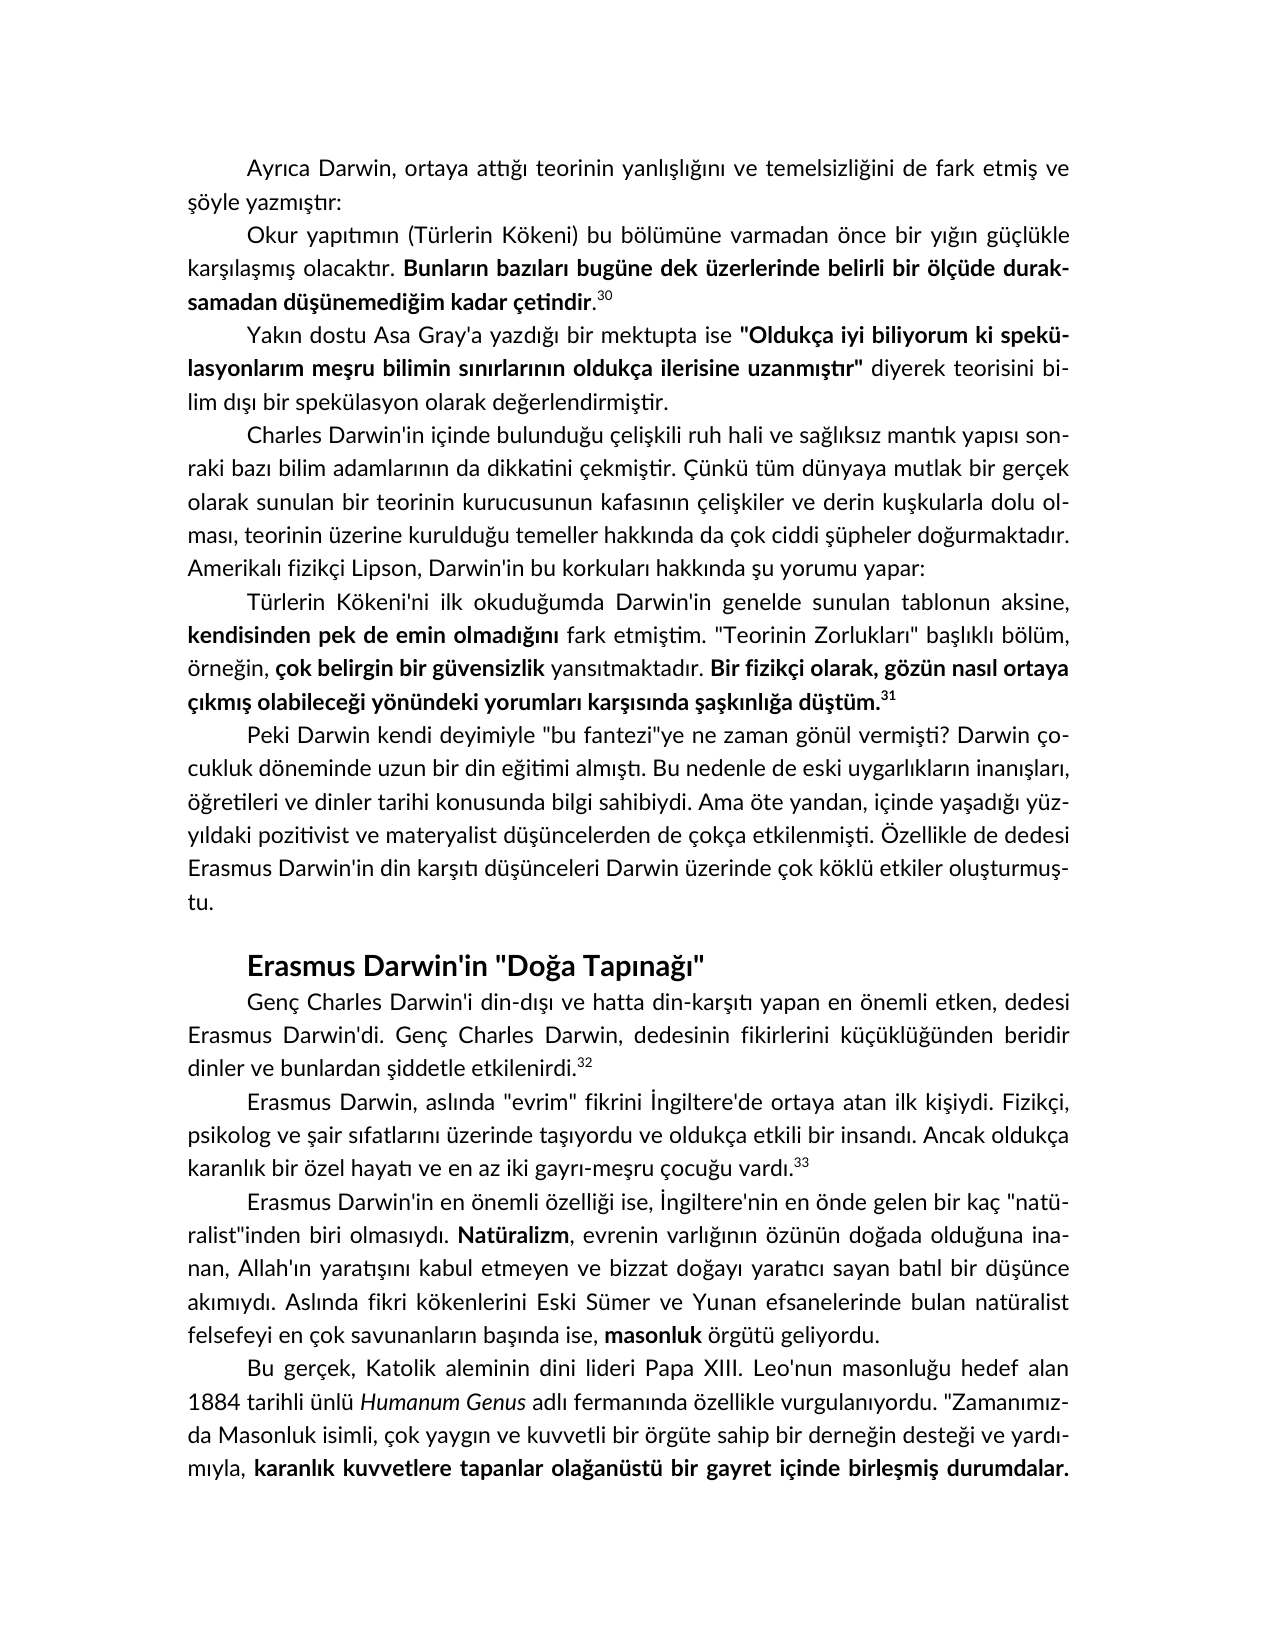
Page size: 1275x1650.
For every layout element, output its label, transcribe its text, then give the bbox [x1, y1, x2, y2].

text Pe­ki Dar­win ken­di de­yi­miy­le "bu fan­te­zi"ye ne za­man gö­nül ver­miş­ti? Dar­win ço­cuk­luk dö­ne­min­de uzun bir din eği­ti­mi al­mış­tı. Bu ne­den­le de es­ki uy­gar­lık­la­rın ina­nış­la­rı, öğ­re­ti­le­ri ve din­ler ta­ri­hi ko­nu­sun­da bil­gi sa­hi­biy­di. Ama öte yan­dan, için­de ya­şa­dı­ğı yüz­yıl­da­ki po­zi­ti­vist ve ma­ter­ya­list dü­şün­ce­ler­den de çok­ça et­ki­len­miş­ti. Özel­lik­le de de­de­si Eras­mus Dar­win'in din kar­şı­tı dü­şün­ce­le­ri Dar­win üze­rin­de çok kök­lü et­ki­ler oluş­tur­muş­tu. [187, 717, 1070, 917]
text Eras­mus Dar­win'in "Do­ğa Ta­pı­na­ğı" [187, 950, 1070, 983]
text Ya­kın dos­tu Asa Gray'a yaz­dı­ğı bir mek­tup­ta ise "Ol­duk­ça iyi bi­li­yo­rum ki spe­kü­las­yon­la­rım meş­ru bi­li­min sı­nır­la­rı­nın ol­duk­ça ile­ri­si­ne uzan­mış­tır" di­ye­rek te­ori­si­ni bi­lim dı­şı bir spe­kü­las­yon ola­rak de­ğer­len­dir­miş­tir. [187, 317, 1070, 417]
text Eras­mus Dar­win, as­lın­da "ev­rim" fik­ri­ni İn­gil­te­re'de or­ta­ya atan ilk ki­şiy­di. Fi­zik­çi, psi­ko­log ve şa­ir sı­fat­la­rı­nı üze­rin­de ta­şı­yor­du ve ol­duk­ça et­ki­li bir in­san­dı. An­cak ol­duk­ça ka­ran­lık bir özel ha­ya­tı ve en az iki gay­rı-meş­ru ço­cu­ğu var­dı.33 [187, 1083, 1070, 1183]
text Bu ger­çek, Ka­to­lik ale­mi­nin di­ni li­de­ri Pa­pa XI­II. Leo'nun ma­son­lu­ğu he­def alan 1884 ta­rih­li ün­lü Hu­ma­num Ge­nus ad­lı fer­ma­nın­da özel­lik­le vur­gu­la­nı­yor­du. "Za­ma­nı­mız­da Ma­son­luk isim­li, çok yay­gın ve kuv­vet­li bir ör­gü­te sa­hip bir der­ne­ğin des­te­ği ve yar­dı­mıy­la, ka­ran­lık kuv­vet­le­re ta­pan­lar ola­ğa­nüs­tü bir gay­ret için­de bir­leş­miş du­rum­da­lar. [187, 1350, 1070, 1483]
text Char­les Dar­win'in için­de bu­lun­du­ğu çe­liş­ki­li ruh ha­li ve sağ­lık­sız man­tık ya­pı­sı son­ra­ki ba­zı bi­lim adam­la­rı­nın da dik­ka­ti­ni çek­miş­tir. Çün­kü tüm dün­ya­ya mut­lak bir ger­çek ola­rak su­nu­lan bir te­ori­nin ku­ru­cu­su­nun ka­fa­sı­nın çe­liş­ki­ler ve de­rin kuş­ku­lar­la do­lu ol­ma­sı, te­ori­nin üze­ri­ne ku­rul­du­ğu te­mel­ler hak­kın­da da çok cid­di şüp­he­ler do­ğur­mak­ta­dır. Ame­ri­ka­lı fi­zik­çi Lip­son, Dar­win'in bu kor­ku­la­rı hak­kın­da şu yo­ru­mu ya­par: [187, 417, 1070, 583]
text Okur ya­pı­tı­mın (Tür­le­rin Kö­ke­ni) bu bö­lü­mü­ne var­ma­dan ön­ce bir yı­ğın güç­lük­le kar­şı­laş­mış ola­cak­tır. Bun­la­rın ba­zı­la­rı bu­gü­ne dek üzer­le­rin­de be­lir­li bir öl­çü­de du­rak­sa­ma­dan dü­şü­ne­me­di­ğim ka­dar çe­tin­dir.30 [187, 217, 1070, 317]
text Genç Char­les Dar­win'i din-dı­şı ve hat­ta din-kar­şı­tı ya­pan en önem­li et­ken, de­de­si Eras­mus Dar­win'di. Genç Char­les Dar­win, de­de­si­nin fi­kir­le­ri­ni kü­çük­lü­ğün­den be­ri­dir din­ler ve bun­lar­dan şid­det­le et­ki­le­nir­di.32 [187, 983, 1070, 1083]
text Ay­rı­ca Dar­win, or­ta­ya at­tı­ğı te­ori­nin yan­lış­lı­ğı­nı ve te­mel­siz­li­ği­ni de fark et­miş ve şöy­le yaz­mış­tır: [187, 150, 1070, 217]
text Eras­mus Dar­win'in en önem­li özel­li­ği ise, İn­gil­te­re'nin en ön­de ge­len bir kaç "na­tü­ra­list"in­den bi­ri ol­ma­sıy­dı. Na­tü­ra­lizm, ev­re­nin var­lı­ğı­nın özü­nün do­ğa­da ol­du­ğu­na ina­nan, Al­lah'ın ya­ra­tı­şı­nı ka­bul et­me­yen ve biz­zat do­ğa­yı ya­ra­tı­cı sa­yan batıl bir dü­şün­ce akı­mıy­dı. As­lın­da fik­ri kö­ken­le­ri­ni Es­ki Sü­mer ve Yu­nan ef­sa­ne­le­rin­de bu­lan na­tü­ra­list fel­se­fe­yi en çok sa­vu­nan­la­rın ba­şın­da ise, ma­son­luk ör­gü­tü ge­li­yor­du. [187, 1183, 1070, 1350]
text Tür­le­rin Kö­ke­ni'ni ilk oku­du­ğum­da Dar­win'in ge­nel­de su­nu­lan tab­lo­nun ak­si­ne, ken­di­sin­den pek de emin ol­ma­dı­ğı­nı fark et­miş­tim. "Te­ori­nin Zor­luk­la­rı" baş­lık­lı bö­lüm, ör­ne­ğin, çok be­lir­gin bir gü­ven­siz­lik yan­sıt­mak­ta­dır. Bir fi­zik­çi ola­rak, gö­zün na­sıl or­ta­ya çık­mış ola­bi­le­ce­ği yö­nün­de­ki yo­rum­la­rı kar­şı­sın­da şaş­kın­lı­ğa düş­tüm.31 [187, 583, 1070, 717]
